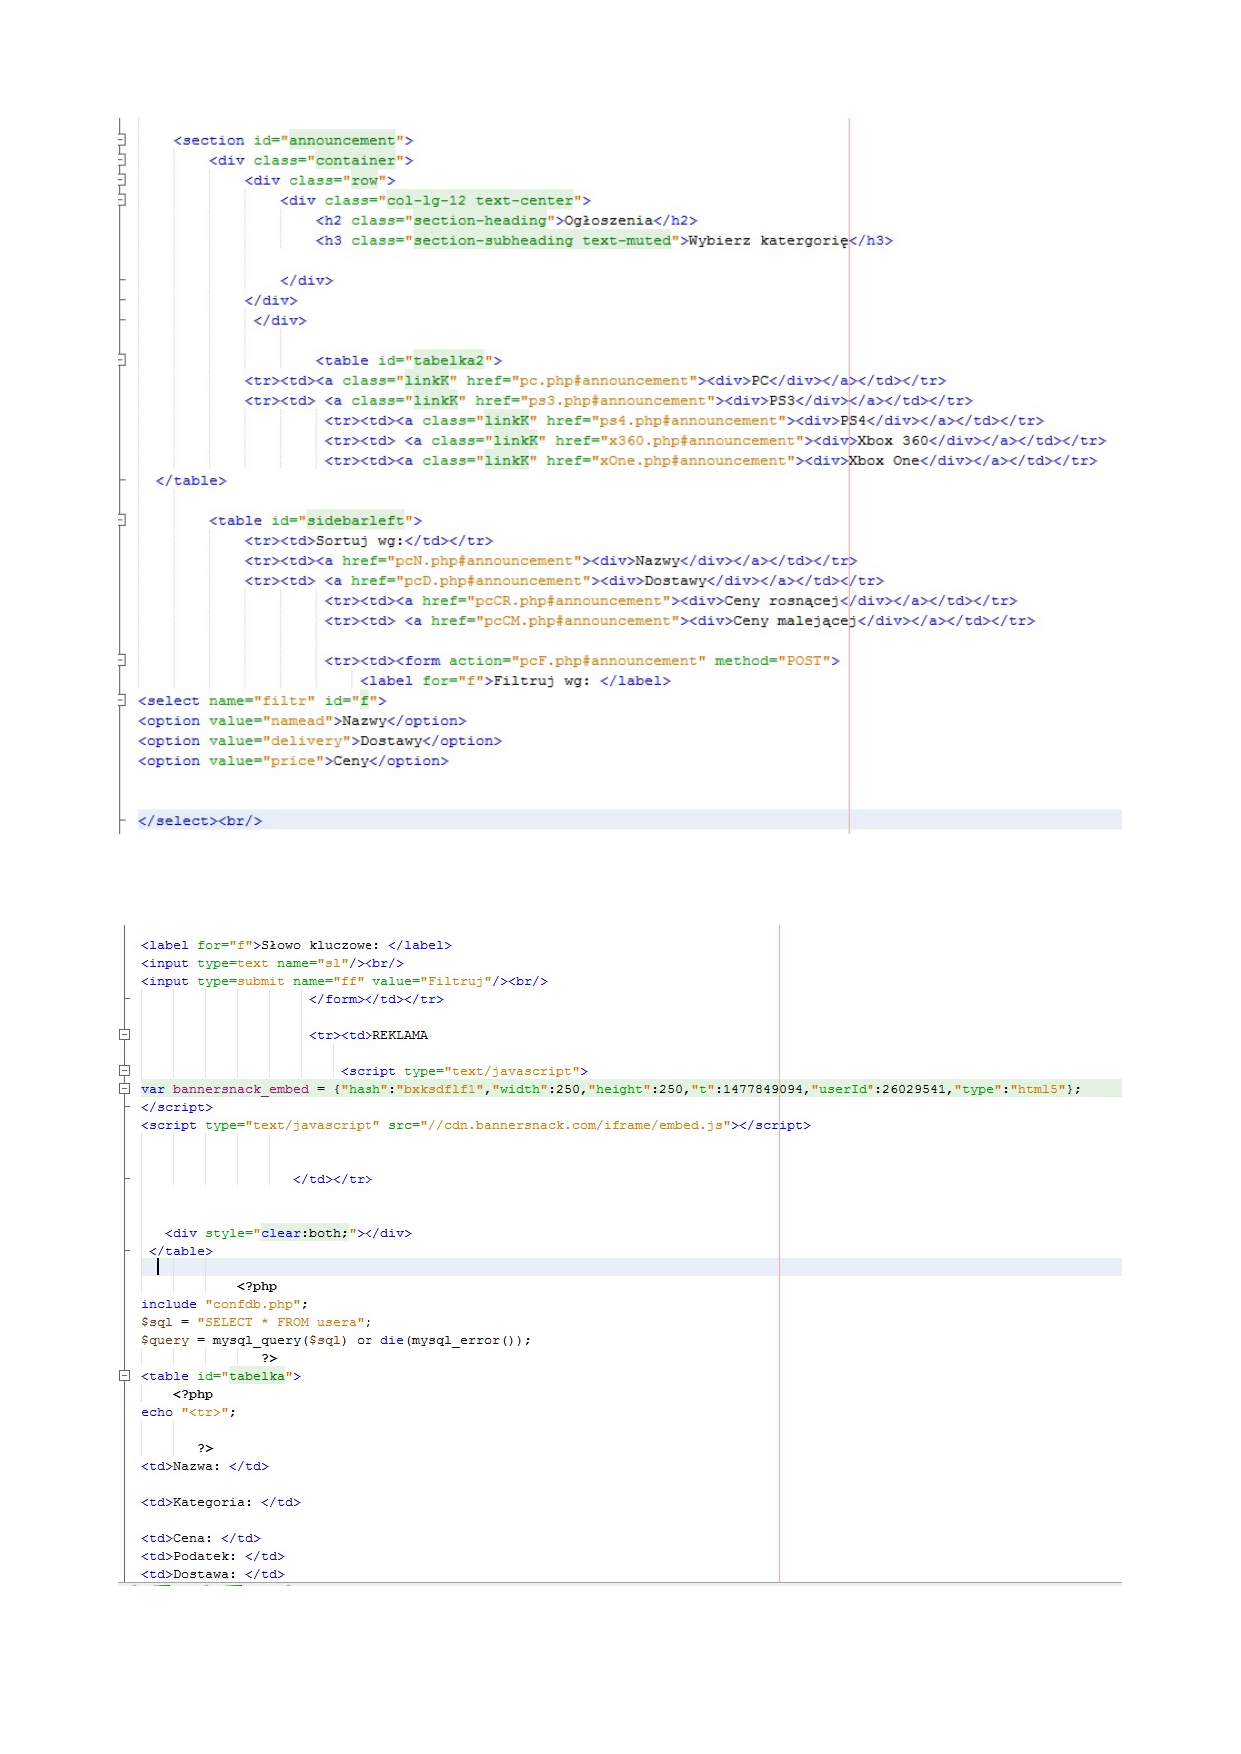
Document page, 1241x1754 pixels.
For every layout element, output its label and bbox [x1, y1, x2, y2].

picture [118, 118, 1122, 834]
picture [118, 925, 1122, 1586]
